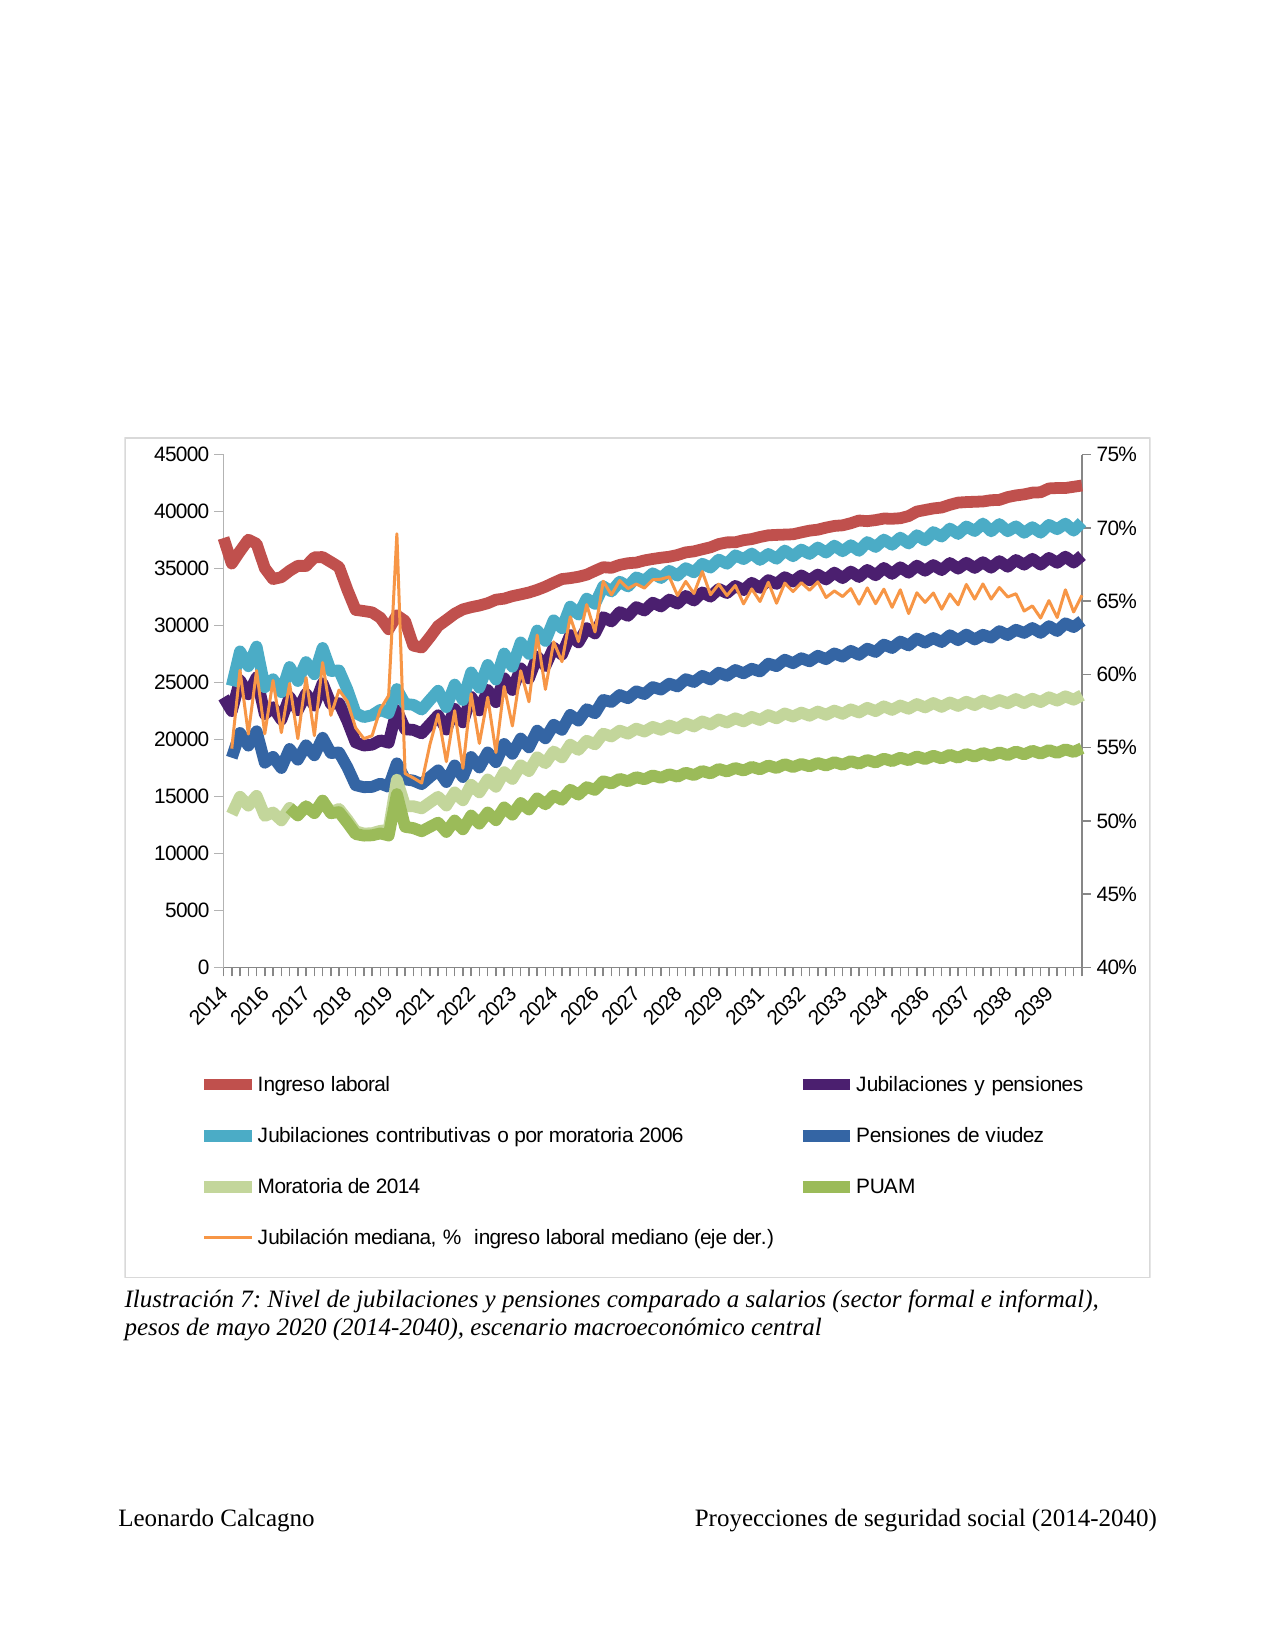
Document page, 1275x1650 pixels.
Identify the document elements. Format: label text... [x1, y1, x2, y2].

text Ilustración 7: Nivel de jubilaciones y pensiones comparado a salarios (sector formal e informal), pesos de mayo 2020 (2014-2040), escenario macroeconómico central [124, 1278, 1151, 1341]
